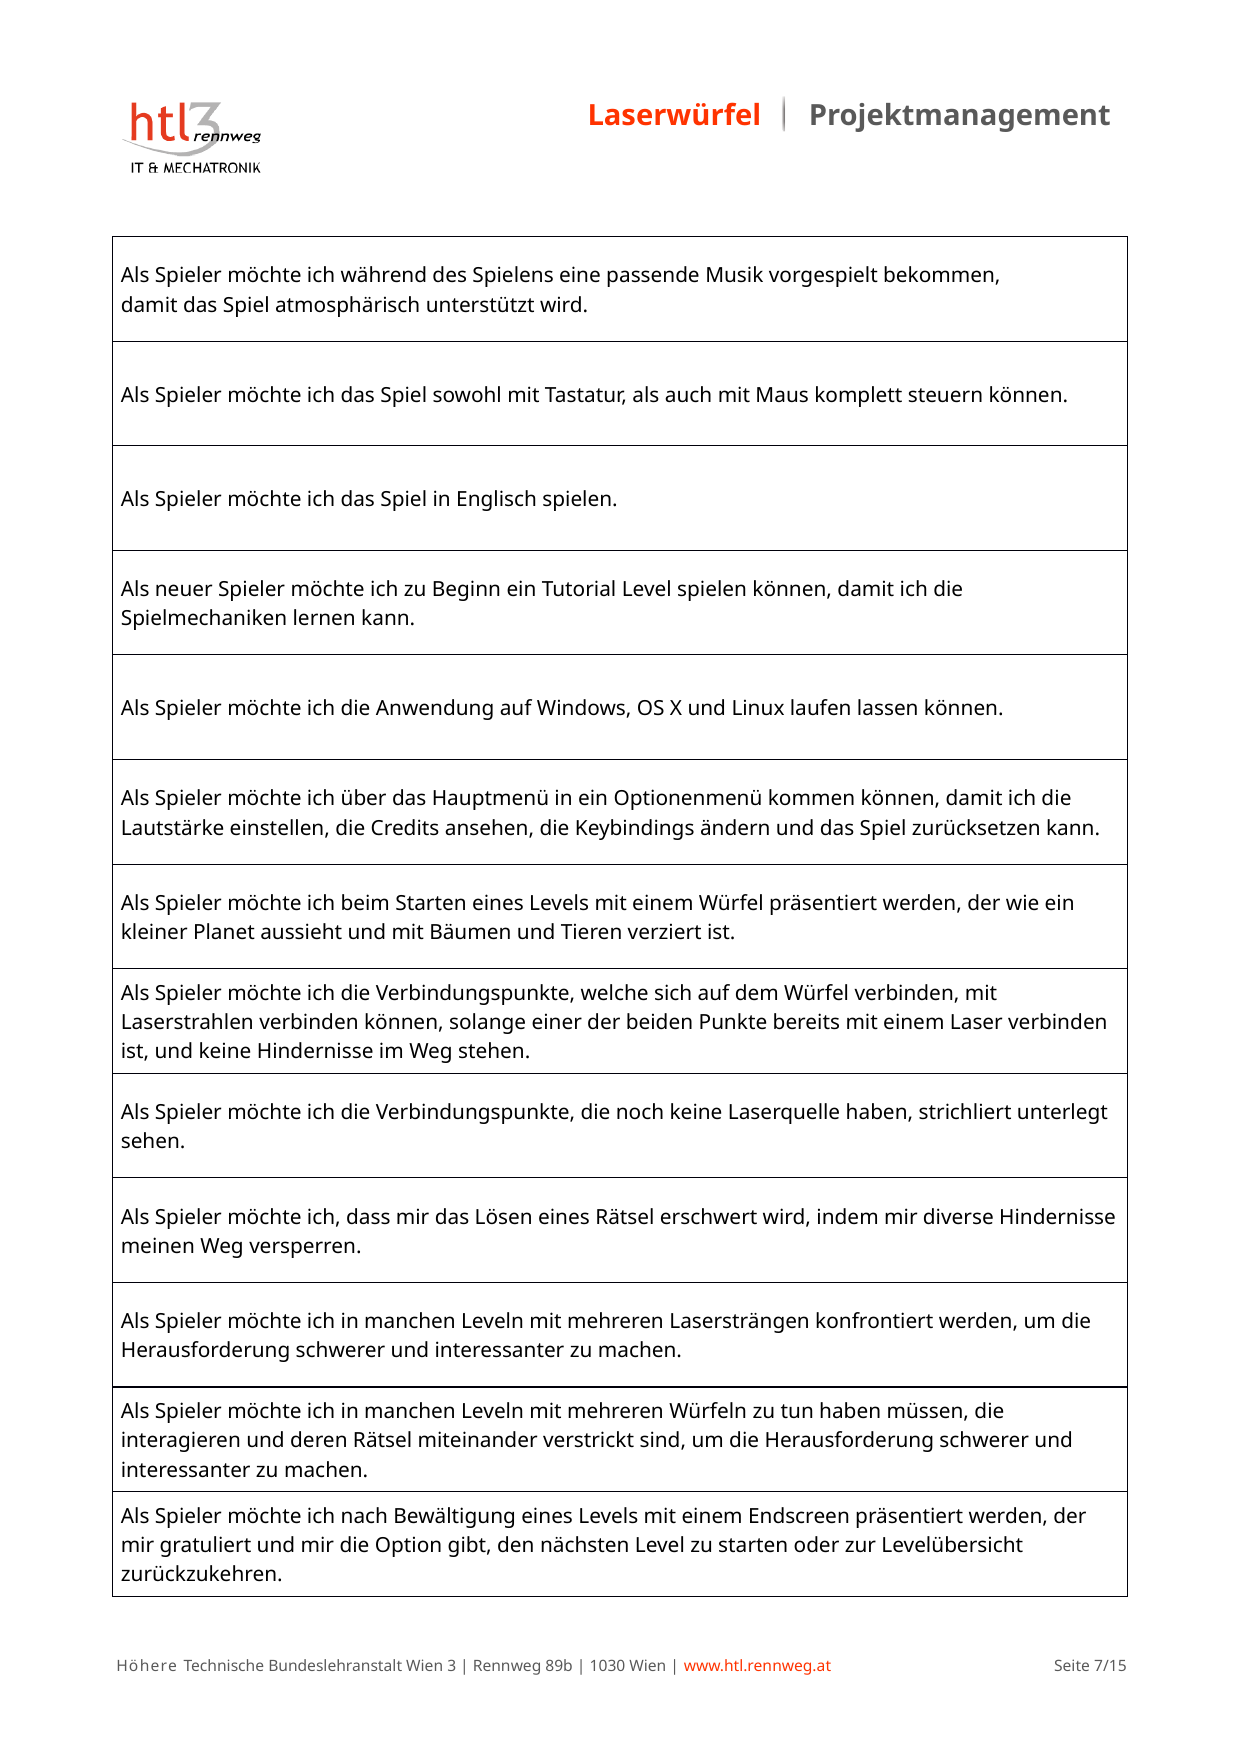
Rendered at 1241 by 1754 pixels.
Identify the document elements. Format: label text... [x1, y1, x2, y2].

table_cell Als Spieler möchte ich das Spiel sowohl mit Tastatur, als auch mit Maus komplett steuern können. [113, 342, 1127, 445]
table_cell Als Spieler möchte ich beim Starten eines Levels mit einem Würfel präsentiert werden, der wie ein kleiner Planet aussieht und mit Bäumen und Tieren verziert ist. [113, 865, 1127, 968]
table_cell Als Spieler möchte ich, dass mir das Lösen eines Rätsel erschwert wird, indem mir diverse Hindernisse meinen Weg versperren. [113, 1178, 1127, 1282]
table_cell Als Spieler möchte ich die Verbindungspunkte, die noch keine Laserquelle haben, strichliert unterlegt sehen. [113, 1074, 1127, 1177]
table_cell Als Spieler möchte ich die Anwendung auf Windows, OS X und Linux laufen lassen können. [113, 655, 1127, 759]
table_cell Als Spieler möchte ich das Spiel in Englisch spielen. [113, 446, 1127, 550]
table_cell Als Spieler möchte ich während des Spielens eine passende Musik vorgespielt bekommen, damit das Spiel atmosphärisch unterstützt wird. [113, 237, 1127, 341]
table_cell Als Spieler möchte ich in manchen Leveln mit mehreren Würfeln zu tun haben müssen, die interagieren und deren Rätsel miteinander verstrickt sind, um die Herausforderung schwerer und interessanter zu machen. [113, 1388, 1127, 1491]
table_cell Als Spieler möchte ich die Verbindungspunkte, welche sich auf dem Würfel verbinden, mit Laserstrahlen verbinden können, solange einer der beiden Punkte bereits mit einem Laser verbinden ist, und keine Hindernisse im Weg stehen. [113, 969, 1127, 1073]
table_cell Als Spieler möchte ich in manchen Leveln mit mehreren Lasersträngen konfrontiert werden, um die Herausforderung schwerer und interessanter zu machen. [113, 1283, 1127, 1386]
table_cell Als Spieler möchte ich über das Hauptmenü in ein Optionenmenü kommen können, damit ich die Lautstärke einstellen, die Credits ansehen, die Keybindings ändern und das Spiel zurücksetzen kann. [113, 760, 1127, 863]
table_cell Als Spieler möchte ich nach Bewältigung eines Levels mit einem Endscreen präsentiert werden, der mir gratuliert und mir die Option gibt, den nächsten Level zu starten oder zur Levelübersicht zurückzukehren. [113, 1492, 1127, 1596]
table_cell Als neuer Spieler möchte ich zu Beginn ein Tutorial Level spielen können, damit ich die Spielmechaniken lernen kann. [113, 551, 1127, 654]
